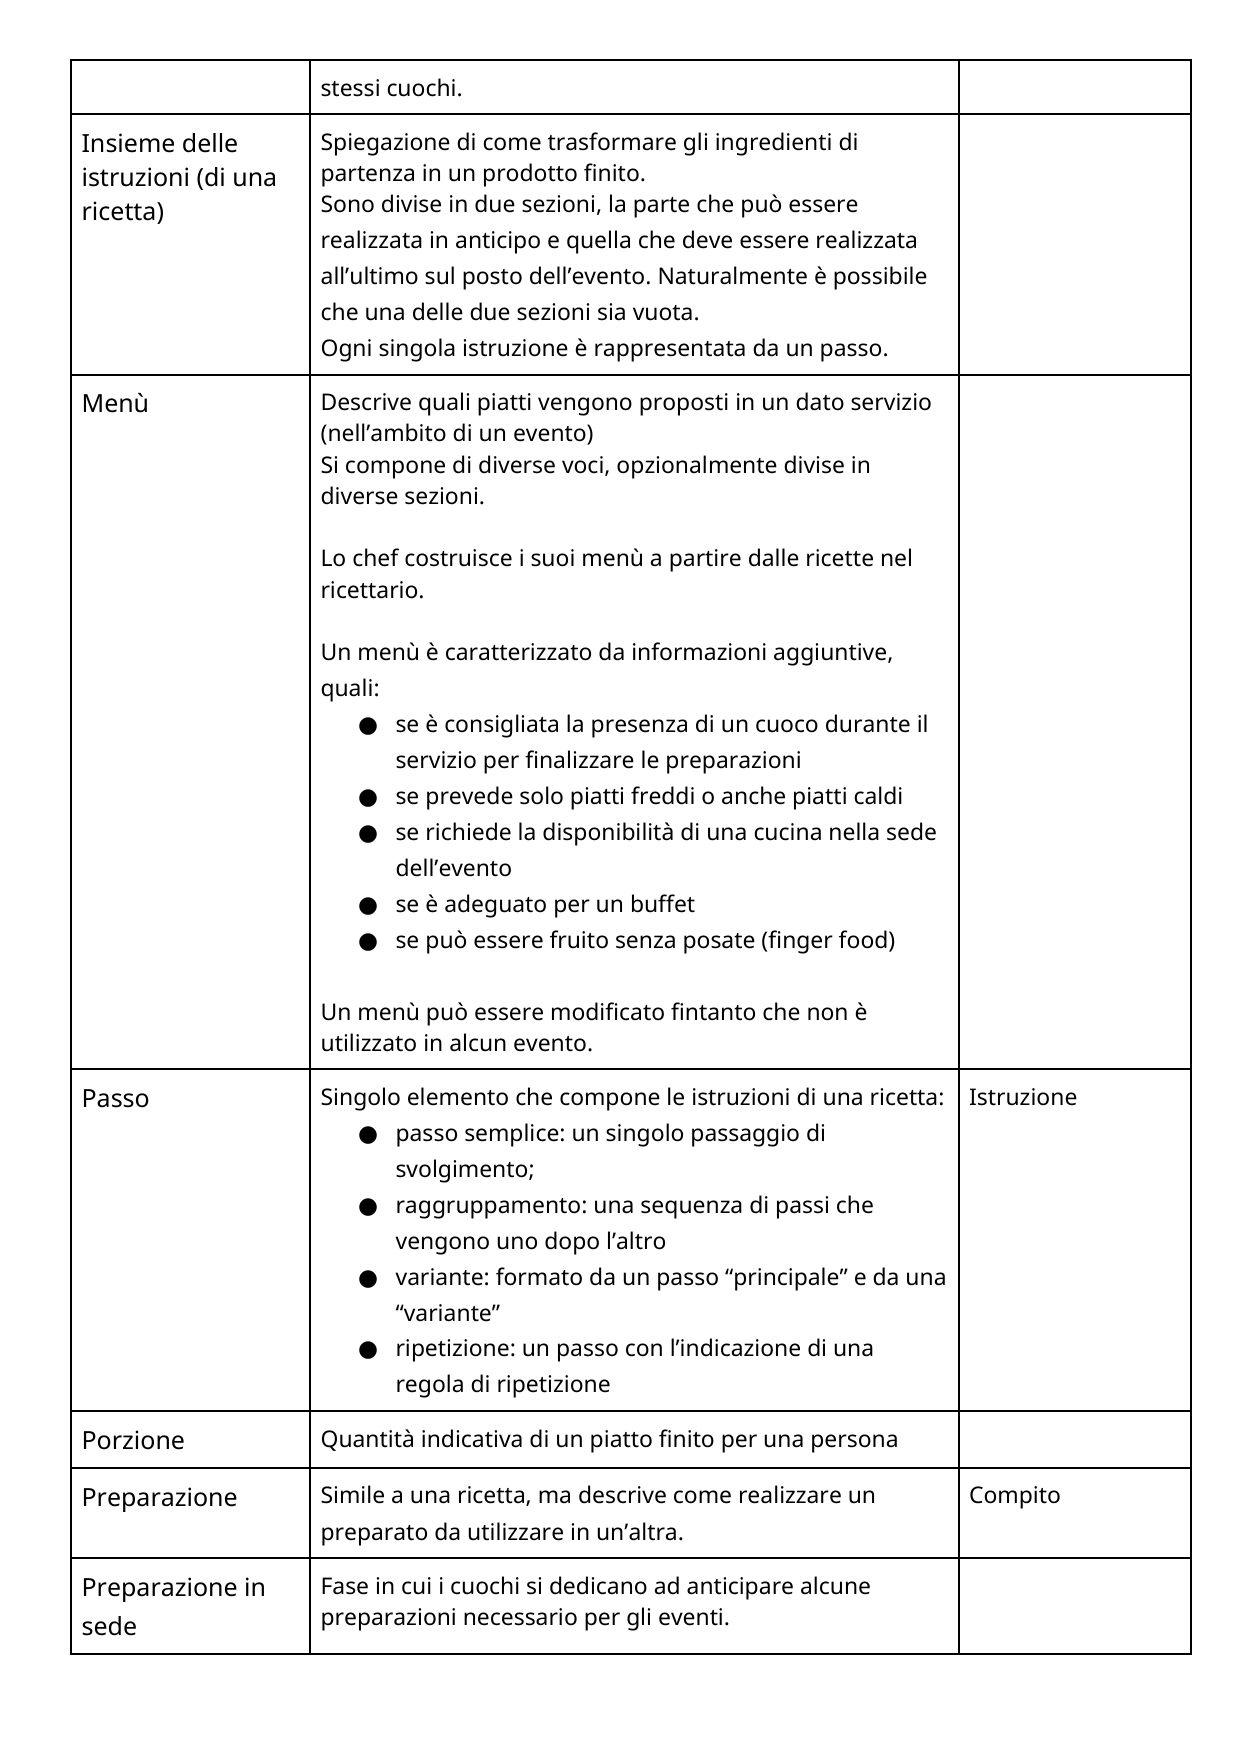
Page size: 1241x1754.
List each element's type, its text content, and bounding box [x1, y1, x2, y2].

table_cell Preparazione [72, 1469, 309, 1557]
table_cell [72, 61, 309, 113]
table_cell [960, 1559, 1190, 1653]
table_cell [960, 376, 1190, 1068]
table_cell Descrive quali piatti vengono proposti in un dato servizio (nell’ambito di un evento) Si compone di diverse voci, opzionalmente divise in diverse sezioni. Lo chef costruisce i suoi menù a partire dalle ricette nel ricettario. Un menù è caratterizzato da informazioni aggiuntive, quali: se è consigliata la presenza di un cuoco durante il servizio per finalizzare le preparazioni se prevede solo piatti freddi o anche piatti caldi se richiede la disponibilità di una cucina nella sede dell’evento se è adeguato per un buffet se può essere fruito senza posate (finger food) Un menù può essere modificato fintanto che non è utilizzato in alcun evento. [311, 376, 958, 1068]
table_cell Spiegazione di come trasformare gli ingredienti di partenza in un prodotto finito. Sono divise in due sezioni, la parte che può essere realizzata in anticipo e quella che deve essere realizzata all’ultimo sul posto dell’evento. Naturalmente è possibile che una delle due sezioni sia vuota. Ogni singola istruzione è rappresentata da un passo. [311, 115, 958, 373]
table_cell Passo [72, 1070, 309, 1410]
table_cell Preparazione in sede [72, 1559, 309, 1653]
table_cell [960, 1412, 1190, 1467]
table_cell Insieme delle istruzioni (di una ricetta) [72, 115, 309, 373]
table_cell Simile a una ricetta, ma descrive come realizzare un preparato da utilizzare in un’altra. [311, 1469, 958, 1557]
table_cell Istruzione [960, 1070, 1190, 1410]
table_cell Menù [72, 376, 309, 1068]
table_cell Singolo elemento che compone le istruzioni di una ricetta: passo semplice: un singolo passaggio di svolgimento; raggruppamento: una sequenza di passi che vengono uno dopo l’altro variante: formato da un passo “principale” e da una “variante” ripetizione: un passo con l’indicazione di una regola di ripetizione [311, 1070, 958, 1410]
table_cell stessi cuochi. [311, 61, 958, 113]
table_cell Quantità indicativa di un piatto finito per una persona [311, 1412, 958, 1467]
table_cell [960, 61, 1190, 113]
table_cell [960, 115, 1190, 373]
table_cell Compito [960, 1469, 1190, 1557]
table_cell Porzione [72, 1412, 309, 1467]
table_cell Fase in cui i cuochi si dedicano ad anticipare alcune preparazioni necessario per gli eventi. [311, 1559, 958, 1653]
